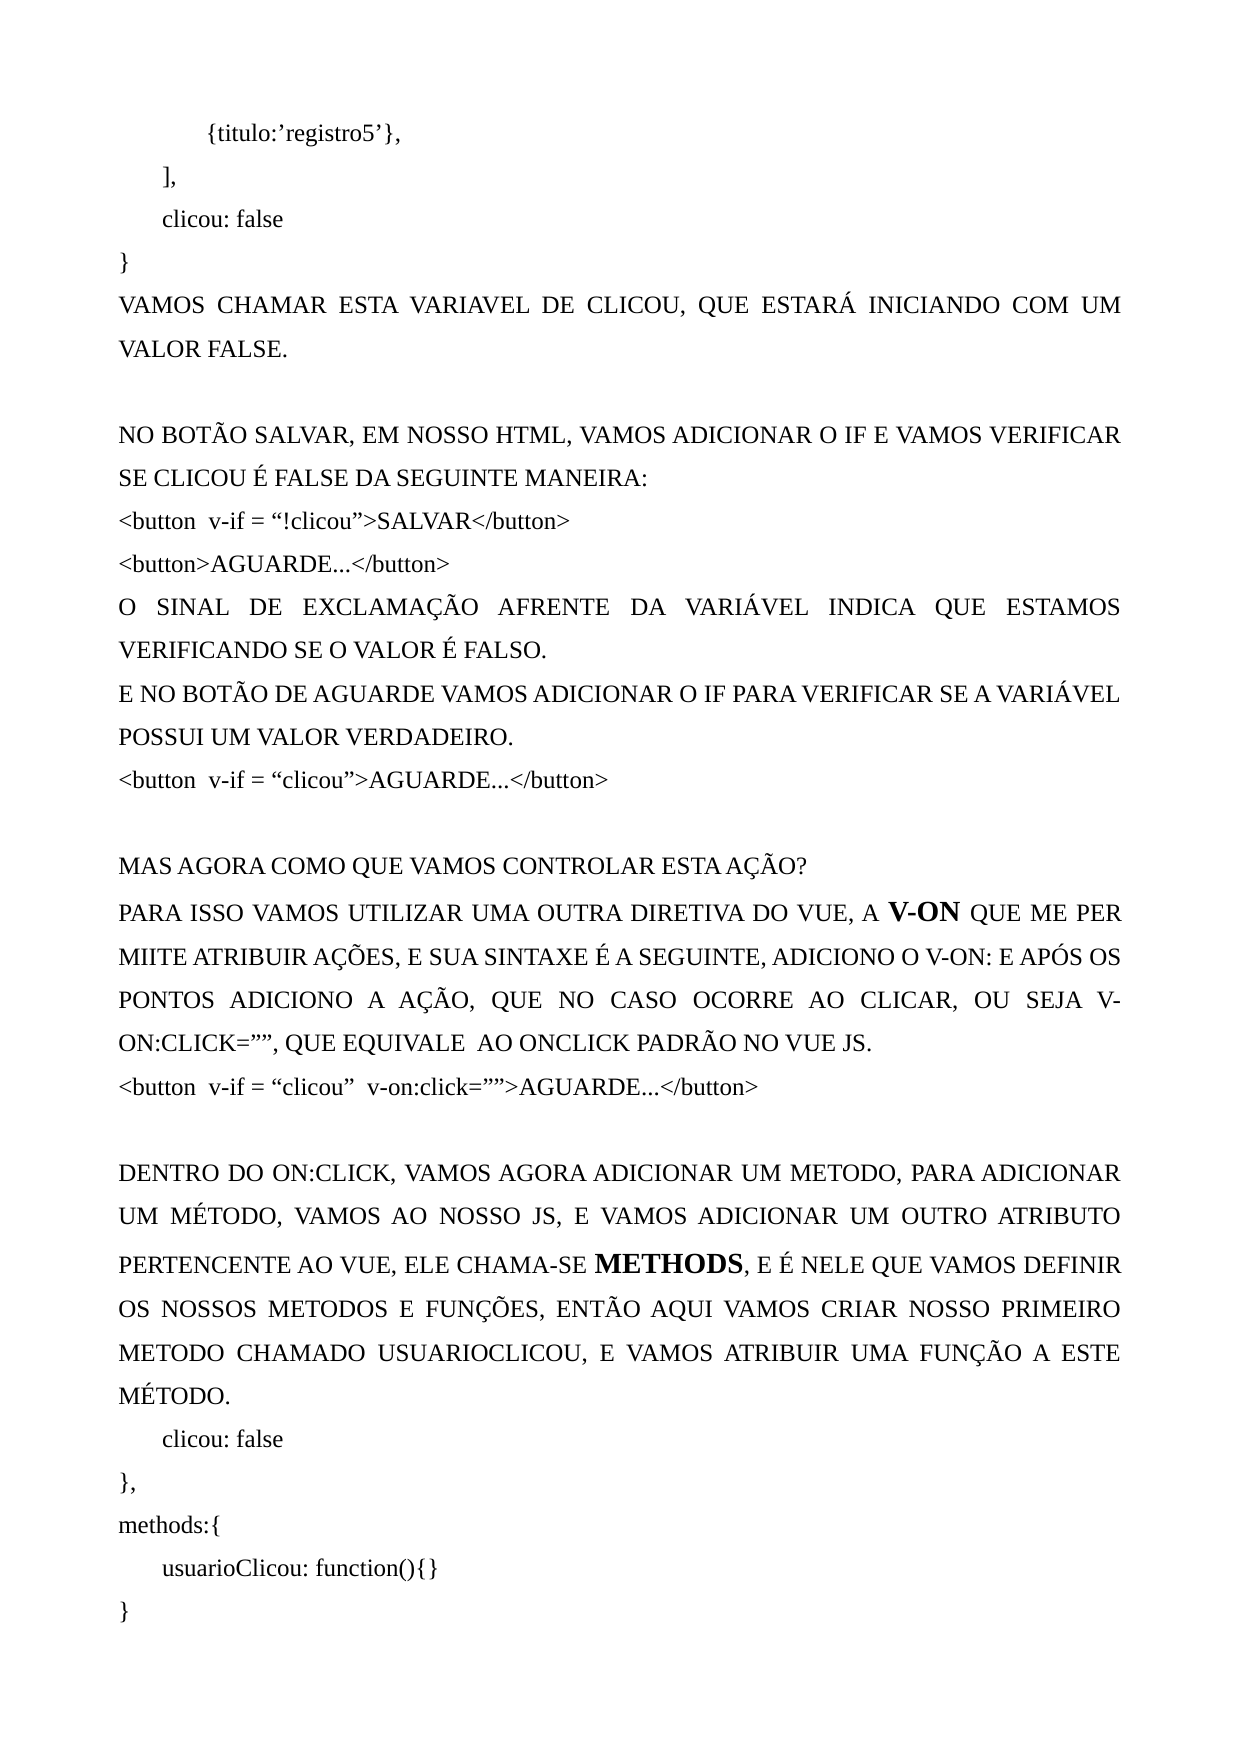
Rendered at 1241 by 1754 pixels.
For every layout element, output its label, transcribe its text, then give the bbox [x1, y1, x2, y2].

text <button v-if = “clicou” v-on:click=””>AGUARDE...</button> [118, 1072, 1122, 1100]
text MAS AGORA COMO QUE VAMOS CONTROLAR ESTA AÇÃO? [118, 851, 1122, 880]
text <button>AGUARDE...</button> [118, 549, 1122, 578]
text E NO BOTÃO DE AGUARDE VAMOS ADICIONAR O IF PARA VERIFICAR SE A VARIÁVEL POSSUI UM VALOR VERDADEIRO. [118, 679, 1122, 751]
text } [118, 247, 1122, 276]
text {titulo:’registro5’}, [118, 118, 1122, 147]
text <button v-if = “!clicou”>SALVAR</button> [118, 506, 1122, 535]
text PARA ISSO VAMOS UTILIZAR UMA OUTRA DIRETIVA DO VUE, A V-ON QUE ME PER MIITE ATRIBUIR AÇÕES, E SUA SINTAXE É A SEGUINTE, ADICIONO O V-ON: E APÓS OS PONTOS ADICIONO A AÇÃO, QUE NO CASO OCORRE AO CLICAR, OU SEJA V-ON:CLICK=””, QUE EQUIVALE AO ONCLICK PADRÃO NO VUE JS. [118, 894, 1122, 1057]
text }, [118, 1467, 1122, 1496]
text DENTRO DO ON:CLICK, VAMOS AGORA ADICIONAR UM METODO, PARA ADICIONAR UM MÉTODO, VAMOS AO NOSSO JS, E VAMOS ADICIONAR UM OUTRO ATRIBUTO PERTENCENTE AO VUE, ELE CHAMA-SE METHODS, E É NELE QUE VAMOS DEFINIR OS NOSSOS METODOS E FUNÇÕES, ENTÃO AQUI VAMOS CRIAR NOSSO PRIMEIRO METODO CHAMADO USUARIOCLICOU, E VAMOS ATRIBUIR UMA FUNÇÃO A ESTE MÉTODO. [118, 1158, 1122, 1409]
text VAMOS CHAMAR ESTA VARIAVEL DE CLICOU, QUE ESTARÁ INICIANDO COM UM VALOR FALSE. [118, 291, 1122, 362]
text usuarioClicou: function(){} [118, 1553, 1122, 1582]
text <button v-if = “clicou”>AGUARDE...</button> [118, 765, 1122, 794]
text } [118, 1596, 1122, 1625]
text clicou: false [118, 204, 1122, 233]
text methods:{ [118, 1510, 1122, 1539]
text NO BOTÃO SALVAR, EM NOSSO HTML, VAMOS ADICIONAR O IF E VAMOS VERIFICAR SE CLICOU É FALSE DA SEGUINTE MANEIRA: [118, 420, 1122, 492]
text ], [118, 161, 1122, 190]
text O SINAL DE EXCLAMAÇÃO AFRENTE DA VARIÁVEL INDICA QUE ESTAMOS VERIFICANDO SE O VALOR É FALSO. [118, 592, 1122, 664]
text clicou: false [118, 1424, 1122, 1453]
